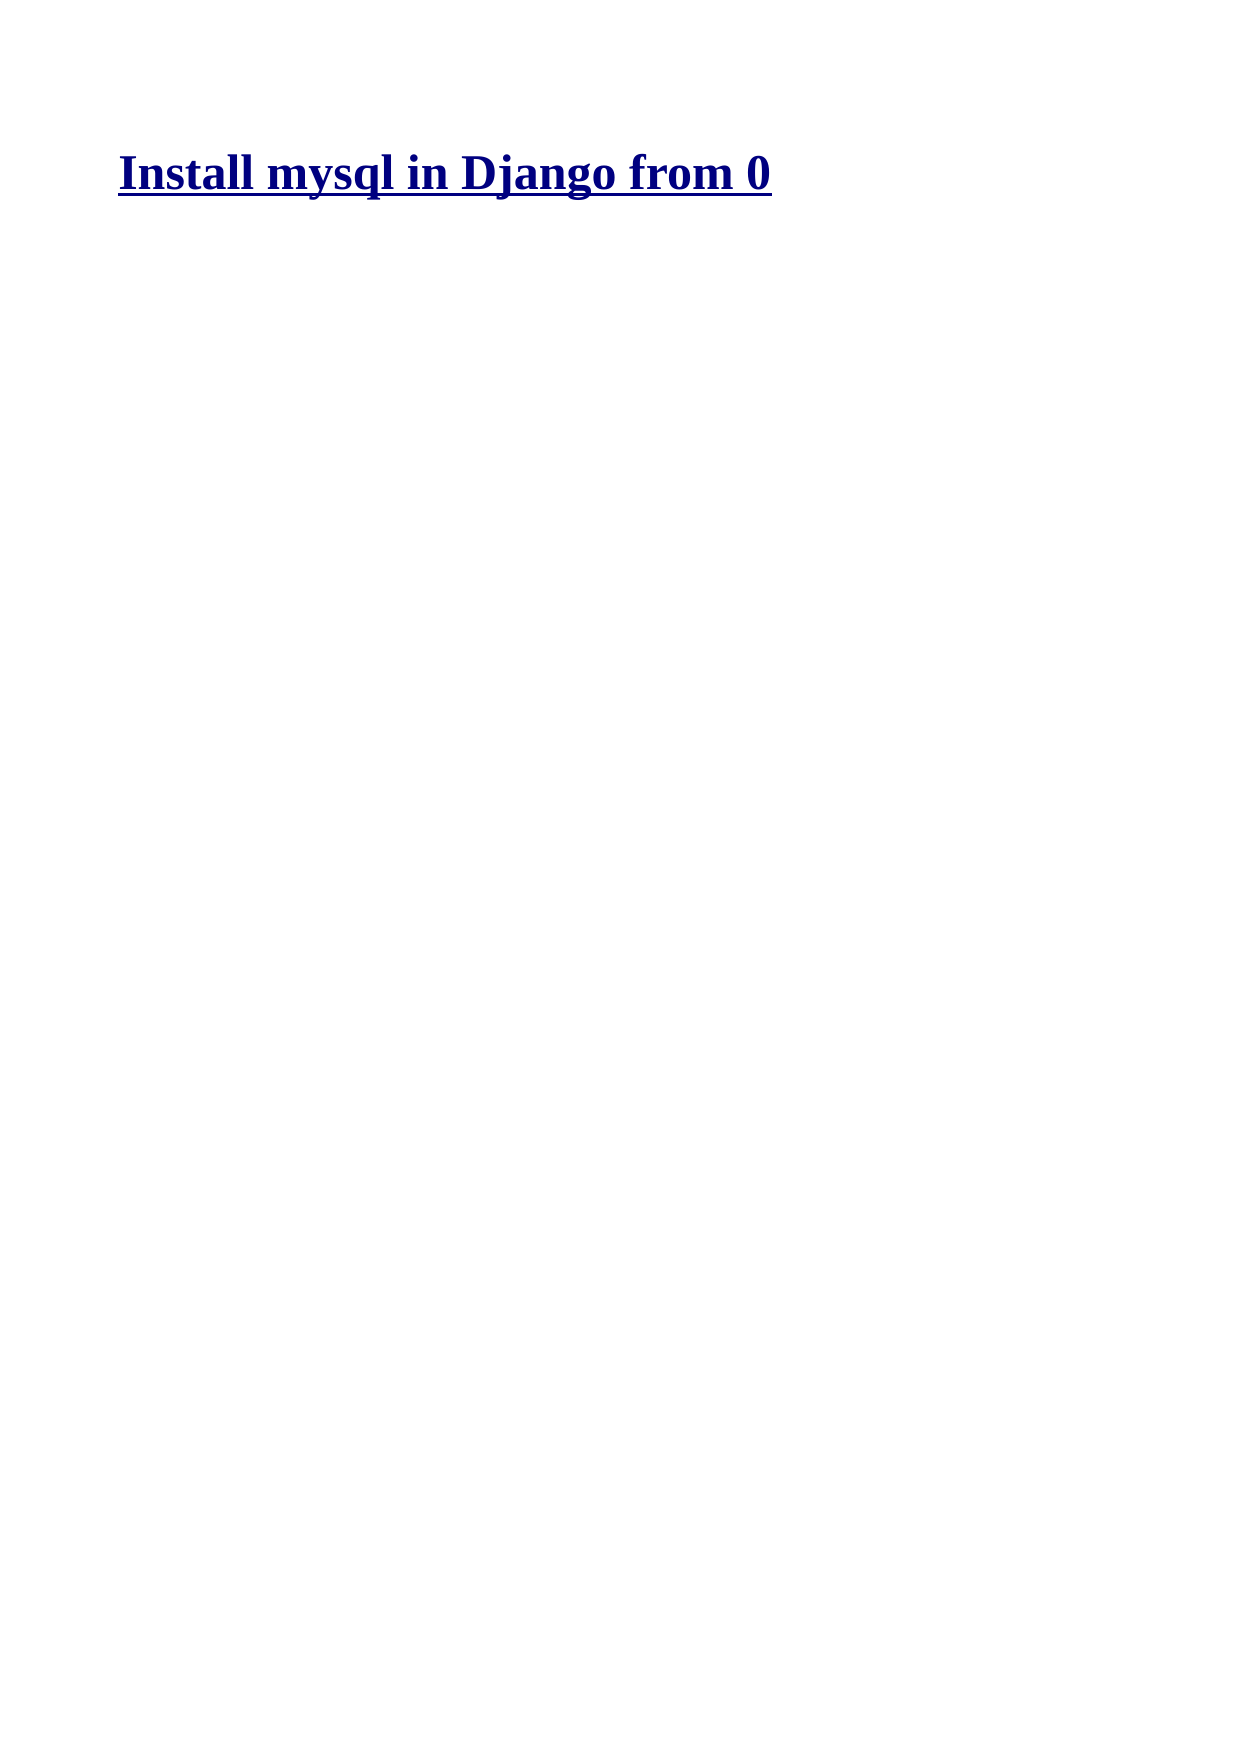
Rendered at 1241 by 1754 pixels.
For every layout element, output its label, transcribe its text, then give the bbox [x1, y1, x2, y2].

subtitle Install mysql in Django from 0 [118, 143, 1122, 201]
